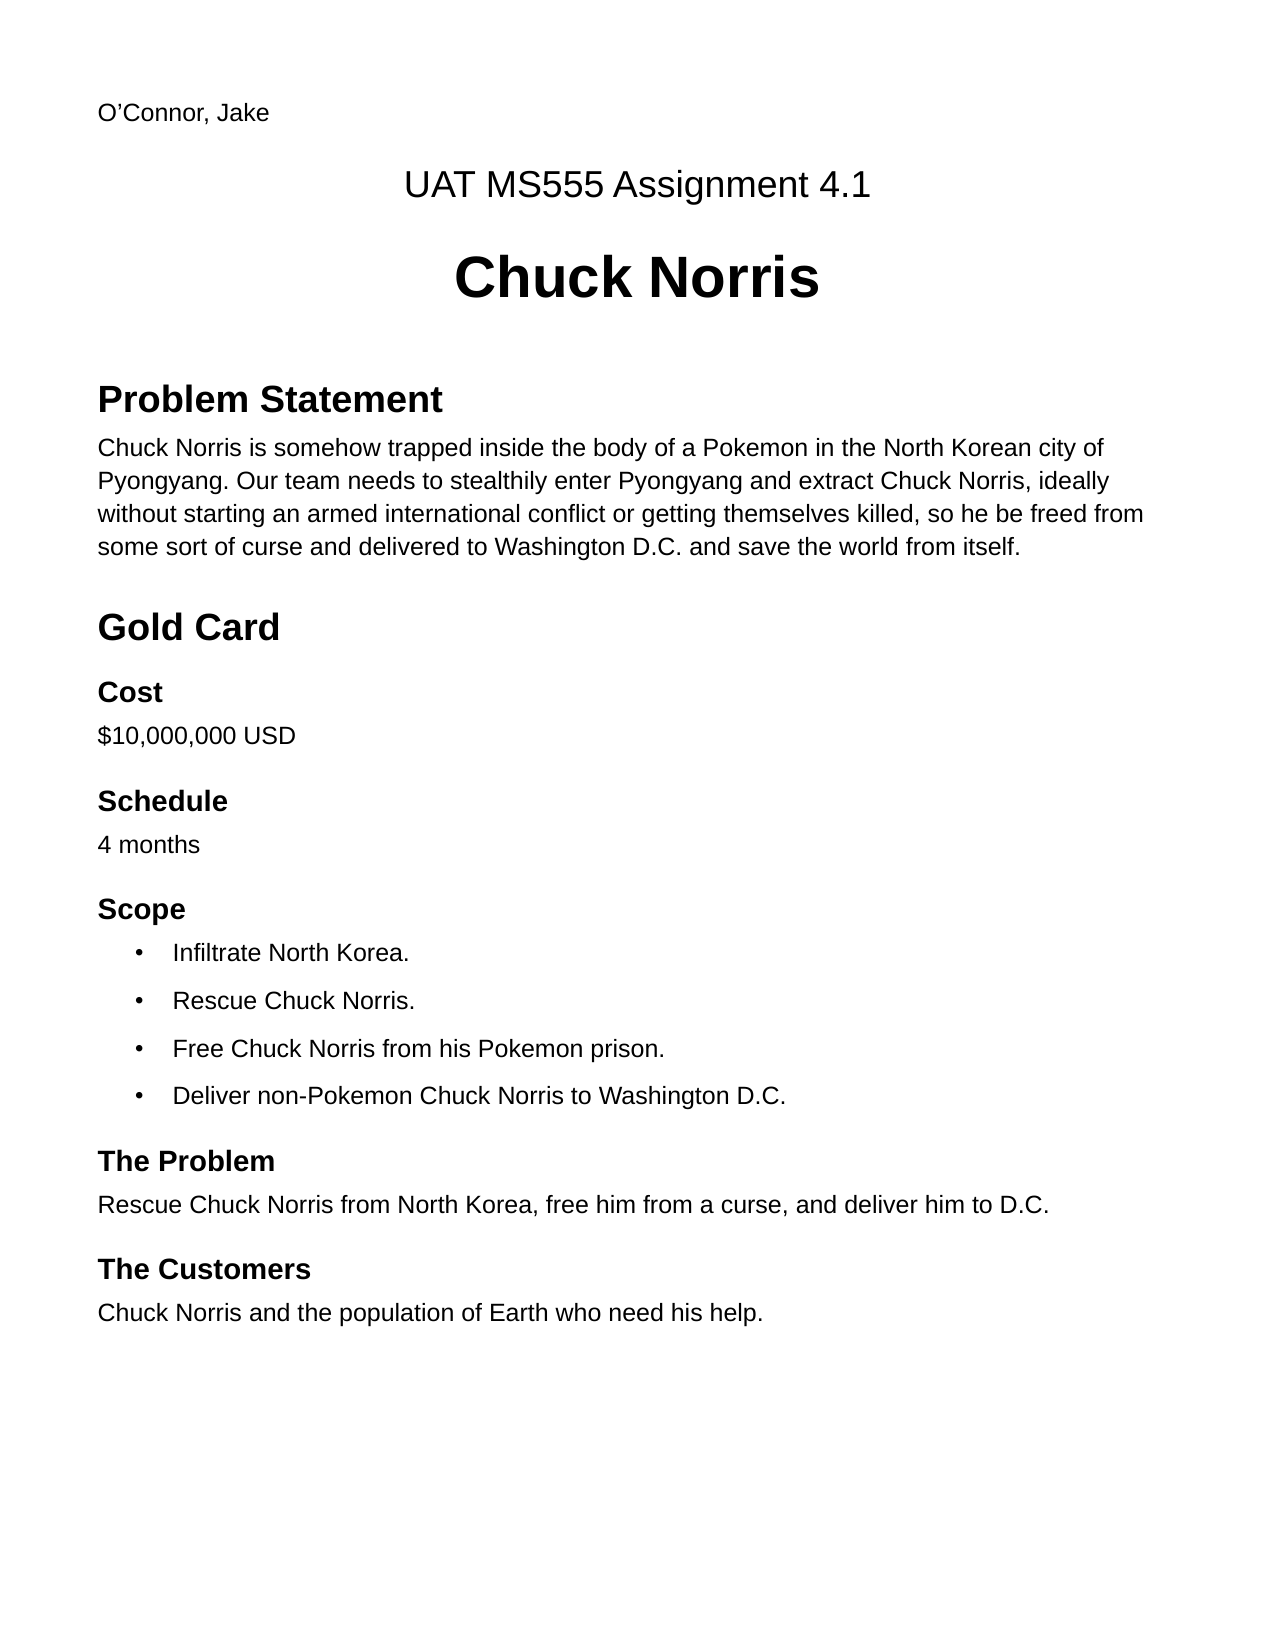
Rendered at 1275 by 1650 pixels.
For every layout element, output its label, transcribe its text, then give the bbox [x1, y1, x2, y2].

subtitle UAT MS555 Assignment 4.1 [97, 162, 1177, 206]
text Chuck Norris is somehow trapped inside the body of a Pokemon in the North Korean city of Pyongyang. Our team needs to stealthily enter Pyongyang and extract Chuck Norris, ideally without starting an armed international conflict or getting themselves killed, so he be freed from some sort of curse and delivered to Washington D.C. and save the world from itself. [97, 433, 1177, 560]
list Free Chuck Norris from his Pokemon prison. [135, 1033, 1177, 1062]
list Rescue Chuck Norris. [135, 986, 1177, 1015]
text Rescue Chuck Norris from North Korea, free him from a curse, and deliver him to D.C. [97, 1190, 1177, 1218]
subtitle The Problem [97, 1143, 1177, 1177]
subtitle Problem Statement [97, 376, 1177, 420]
list Infiltrate North Korea. [135, 938, 1177, 967]
subtitle Scope [97, 892, 1177, 926]
subtitle Gold Card [97, 604, 1177, 648]
text Chuck Norris and the population of Earth who need his help. [97, 1298, 1177, 1327]
text $10,000,000 USD [97, 721, 1177, 750]
list Deliver non-Pokemon Chuck Norris to Washington D.C. [135, 1081, 1177, 1110]
subtitle Cost [97, 675, 1177, 709]
text 4 months [97, 830, 1177, 858]
title Chuck Norris [97, 243, 1177, 310]
subtitle Schedule [97, 783, 1177, 817]
subtitle The Customers [97, 1252, 1177, 1286]
